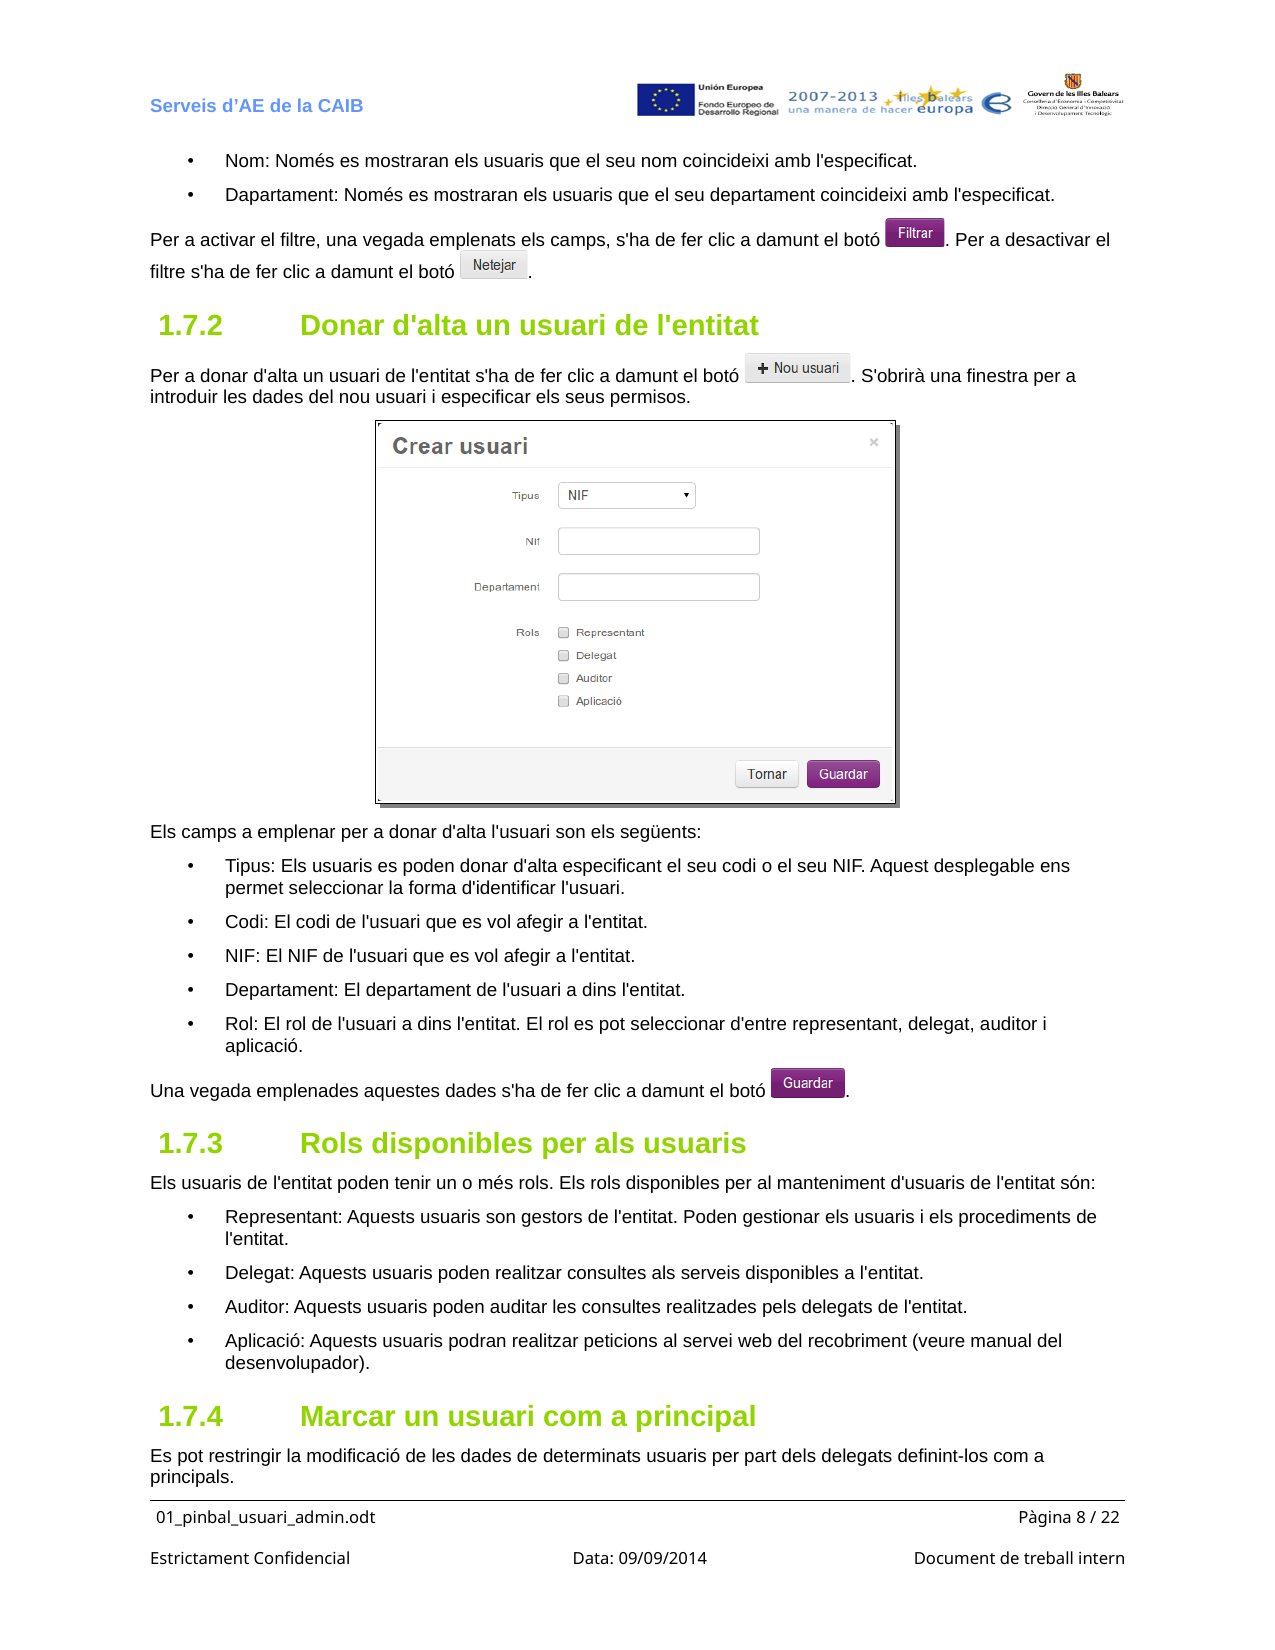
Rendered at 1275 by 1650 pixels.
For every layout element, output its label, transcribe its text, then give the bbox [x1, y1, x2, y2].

list Nom: Només es mostraran els usuaris que el seu nom coincideixi amb l'especificat. [187, 150, 1125, 172]
picture [885, 218, 945, 247]
text Per a donar d'alta un usuari de l'entitat s'ha de fer clic a damunt el botó . S'obrirà una finestra per a introduir les dades del nou usuari i especificar els seus permisos. [150, 354, 1125, 408]
list Departament: El departament de l'usuari a dins l'entitat. [187, 979, 1125, 1001]
text Per a activar el filtre, una vegada emplenats els camps, s'ha de fer clic a damunt el botó . Per a desactivar el filtre s'ha de fer clic a damunt el botó . [150, 218, 1125, 283]
text Es pot restringir la modificació de les dades de determinats usuaris per part dels delegats definint-los com a principals. [150, 1444, 1125, 1488]
text Els usuaris de l'entitat poden tenir un o més rols. Els rols disponibles per al manteniment d'usuaris de l'entitat són: [150, 1172, 1125, 1194]
text Una vegada emplenades aquestes dades s'ha de fer clic a damunt el botó . [150, 1069, 1125, 1101]
list Codi: El codi de l'usuari que es vol afegir a l'entitat. [187, 911, 1125, 932]
list NIF: El NIF de l'usuari que es vol afegir a l'entitat. [187, 945, 1125, 966]
text Els camps a emplenar per a donar d'alta l'usuari son els següents: [150, 821, 1125, 842]
list Aplicació: Aquests usuaris podran realitzar peticions al servei web del recobriment (veure manual del desenvolupador). [187, 1330, 1125, 1373]
picture [771, 1068, 845, 1098]
subtitle Donar d'alta un usuari de l'entitat [150, 308, 1125, 341]
list Rol: El rol de l'usuari a dins l'entitat. El rol es pot seleccionar d'entre representant, delegat, auditor i aplicació. [187, 1013, 1125, 1056]
list Dapartament: Només es mostraran els usuaris que el seu departament coincideixi amb l'especificat. [187, 184, 1125, 206]
list Auditor: Aquests usuaris poden auditar les consultes realitzades pels delegats de l'entitat. [187, 1296, 1125, 1318]
picture [460, 250, 528, 279]
subtitle Marcar un usuari com a principal [150, 1398, 1125, 1432]
list Tipus: Els usuaris es poden donar d'alta especificant el seu codi o el seu NIF. Aquest desplegable ens permet seleccionar la forma d'identificar l'usuari. [187, 855, 1125, 898]
list Representant: Aquests usuaris son gestors de l'entitat. Poden gestionar els usuaris i els procediments de l'entitat. [187, 1206, 1125, 1249]
picture [378, 423, 893, 801]
subtitle Rols disponibles per als usuaris [150, 1126, 1125, 1160]
list Delegat: Aquests usuaris poden realitzar consultes als serveis disponibles a l'entitat. [187, 1262, 1125, 1284]
picture [744, 353, 851, 383]
picture [636, 73, 1125, 116]
